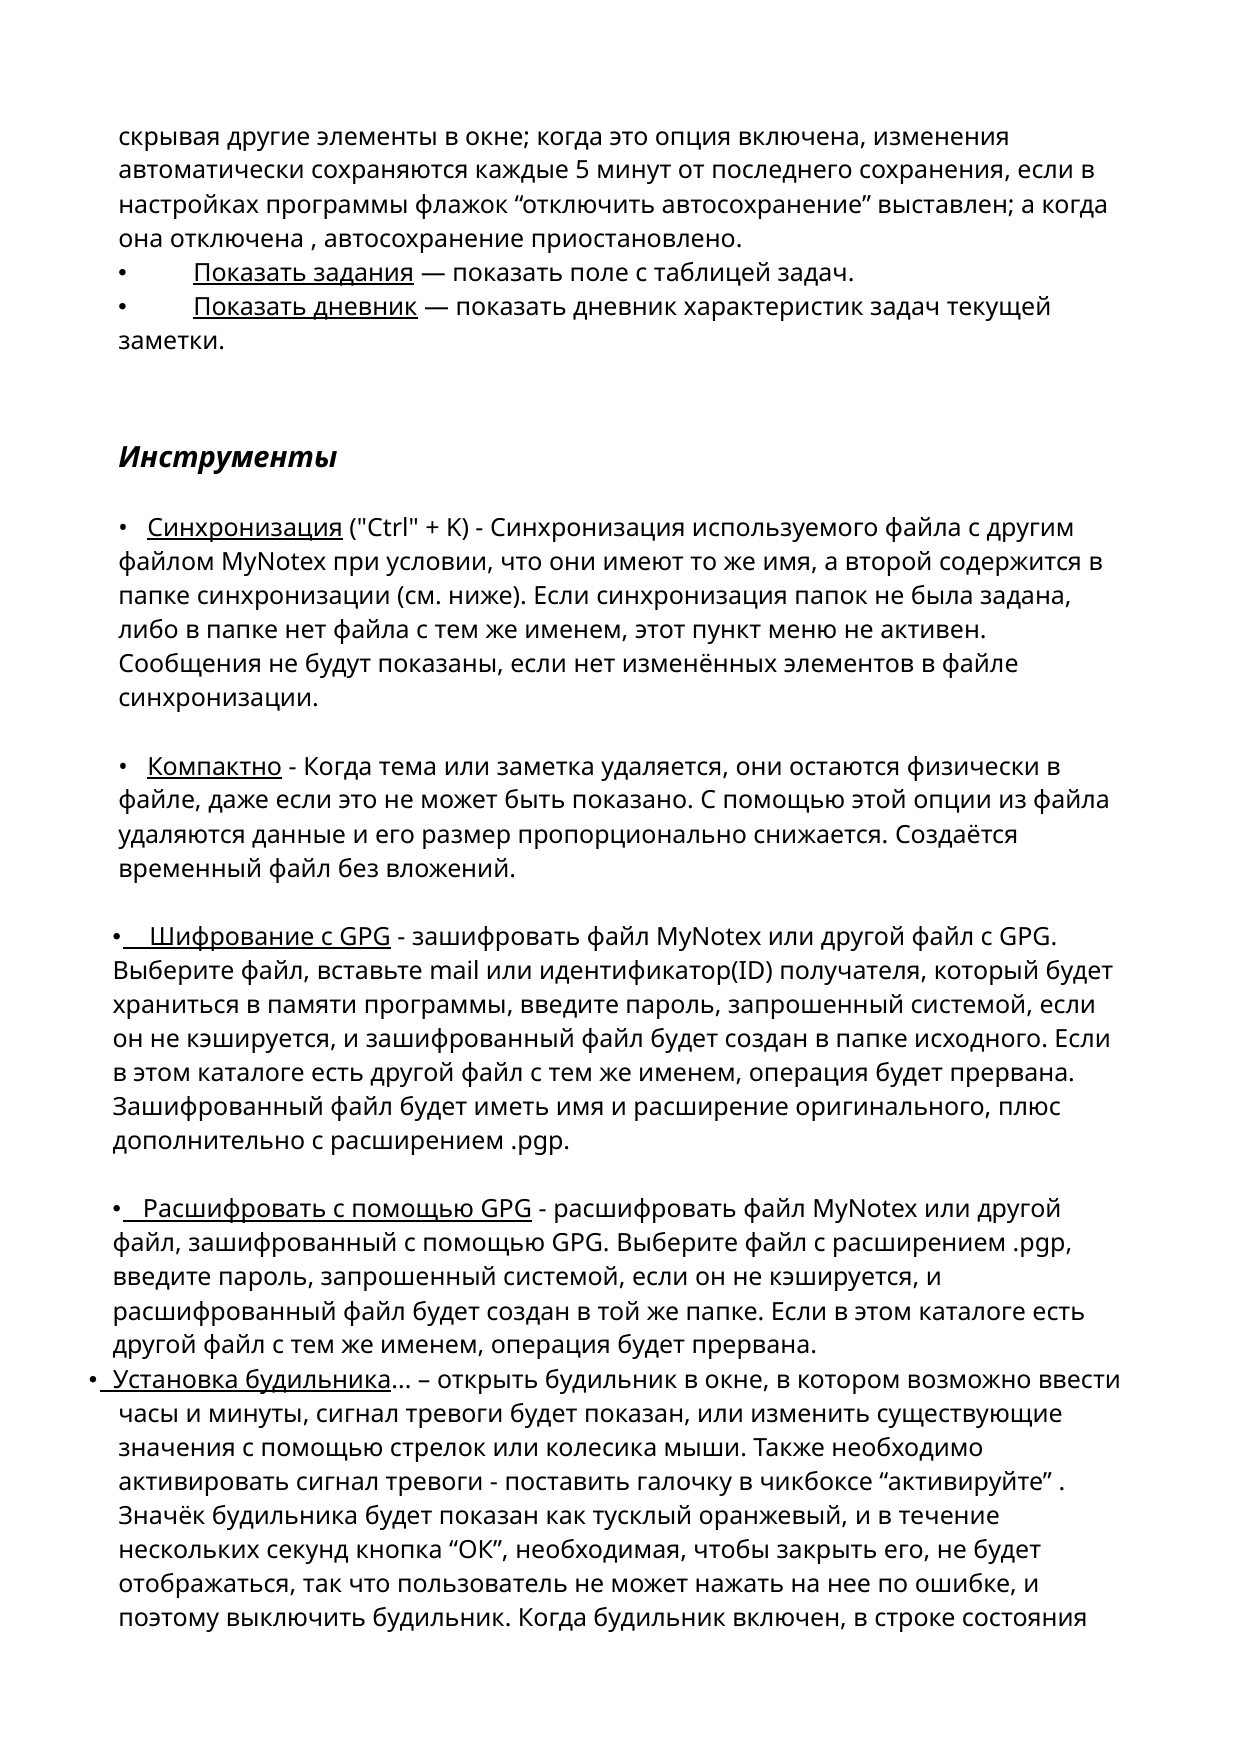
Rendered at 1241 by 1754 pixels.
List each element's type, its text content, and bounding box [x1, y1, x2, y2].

list скрывая другие элементы в окне; когда это опция включена, изменения автоматически сохраняются каждые 5 минут от последнего сохранения, если в настройках программы флажок “отключить автосохранение” выставлен; а когда она отключена , автосохранение приостановлено. [118, 118, 1122, 254]
list Шифрование с GPG - зашифровать файл MyNotex или другой файл с GPG. Выберите файл, вставьте mail или идентификатор(ID) получателя, который будет храниться в памяти программы, введите пароль, запрошенный системой, если он не кэшируется, и зашифрованный файл будет создан в папке исходного. Если в этом каталоге есть другой файл с тем же именем, операция будет прервана. Зашифрованный файл будет иметь имя и расширение оригинального, плюс дополнительно с расширением .pgp. [112, 918, 1122, 1157]
text Инструменты [118, 436, 1122, 476]
list Показать задания — показать поле с таблицей задач. [118, 254, 1122, 288]
text • Компактно - Когда тема или заметка удаляется, они остаются физически в файле, даже если это не может быть показано. С помощью этой опции из файла удаляются данные и его размер пропорционально снижается. Создаётся временный файл без вложений. [118, 748, 1122, 884]
text • Синхронизация ("Ctrl" + K) - Синхронизация используемого файла с другим файлом MyNotex при условии, что они имеют то же имя, а второй содержится в папке синхронизации (см. ниже). Если синхронизация папок не была задана, либо в папке нет файла с тем же именем, этот пункт меню не активен. Сообщения не будут показаны, если нет изменённых элементов в файле синхронизации. [118, 510, 1122, 714]
list Установка будильника... – открыть будильник в окне, в котором возможно ввести часы и минуты, сигнал тревоги будет показан, или изменить существующие значения с помощью стрелок или колесика мыши. Также необходимо активировать сигнал тревоги - поставить галочку в чикбоксе “активируйте” . Значёк будильника будет показан как тусклый оранжевый, и в течение нескольких секунд кнопка “ОК”, необходимая, чтобы закрыть его, не будет отображаться, так что пользователь не может нажать на нее по ошибке, и поэтому выключить будильник. Когда будильник включен, в строке состояния [89, 1361, 1122, 1634]
list Показать дневник — показать дневник характеристик задач текущей заметки. [118, 288, 1122, 357]
list Расшифровать с помощью GPG - расшифровать файл MyNotex или другой файл, зашифрованный с помощью GPG. Выберите файл с расширением .pgp, введите пароль, запрошенный системой, если он не кэшируется, и расшифрованный файл будет создан в той же папке. Если в этом каталоге есть другой файл с тем же именем, операция будет прервана. [112, 1191, 1122, 1361]
